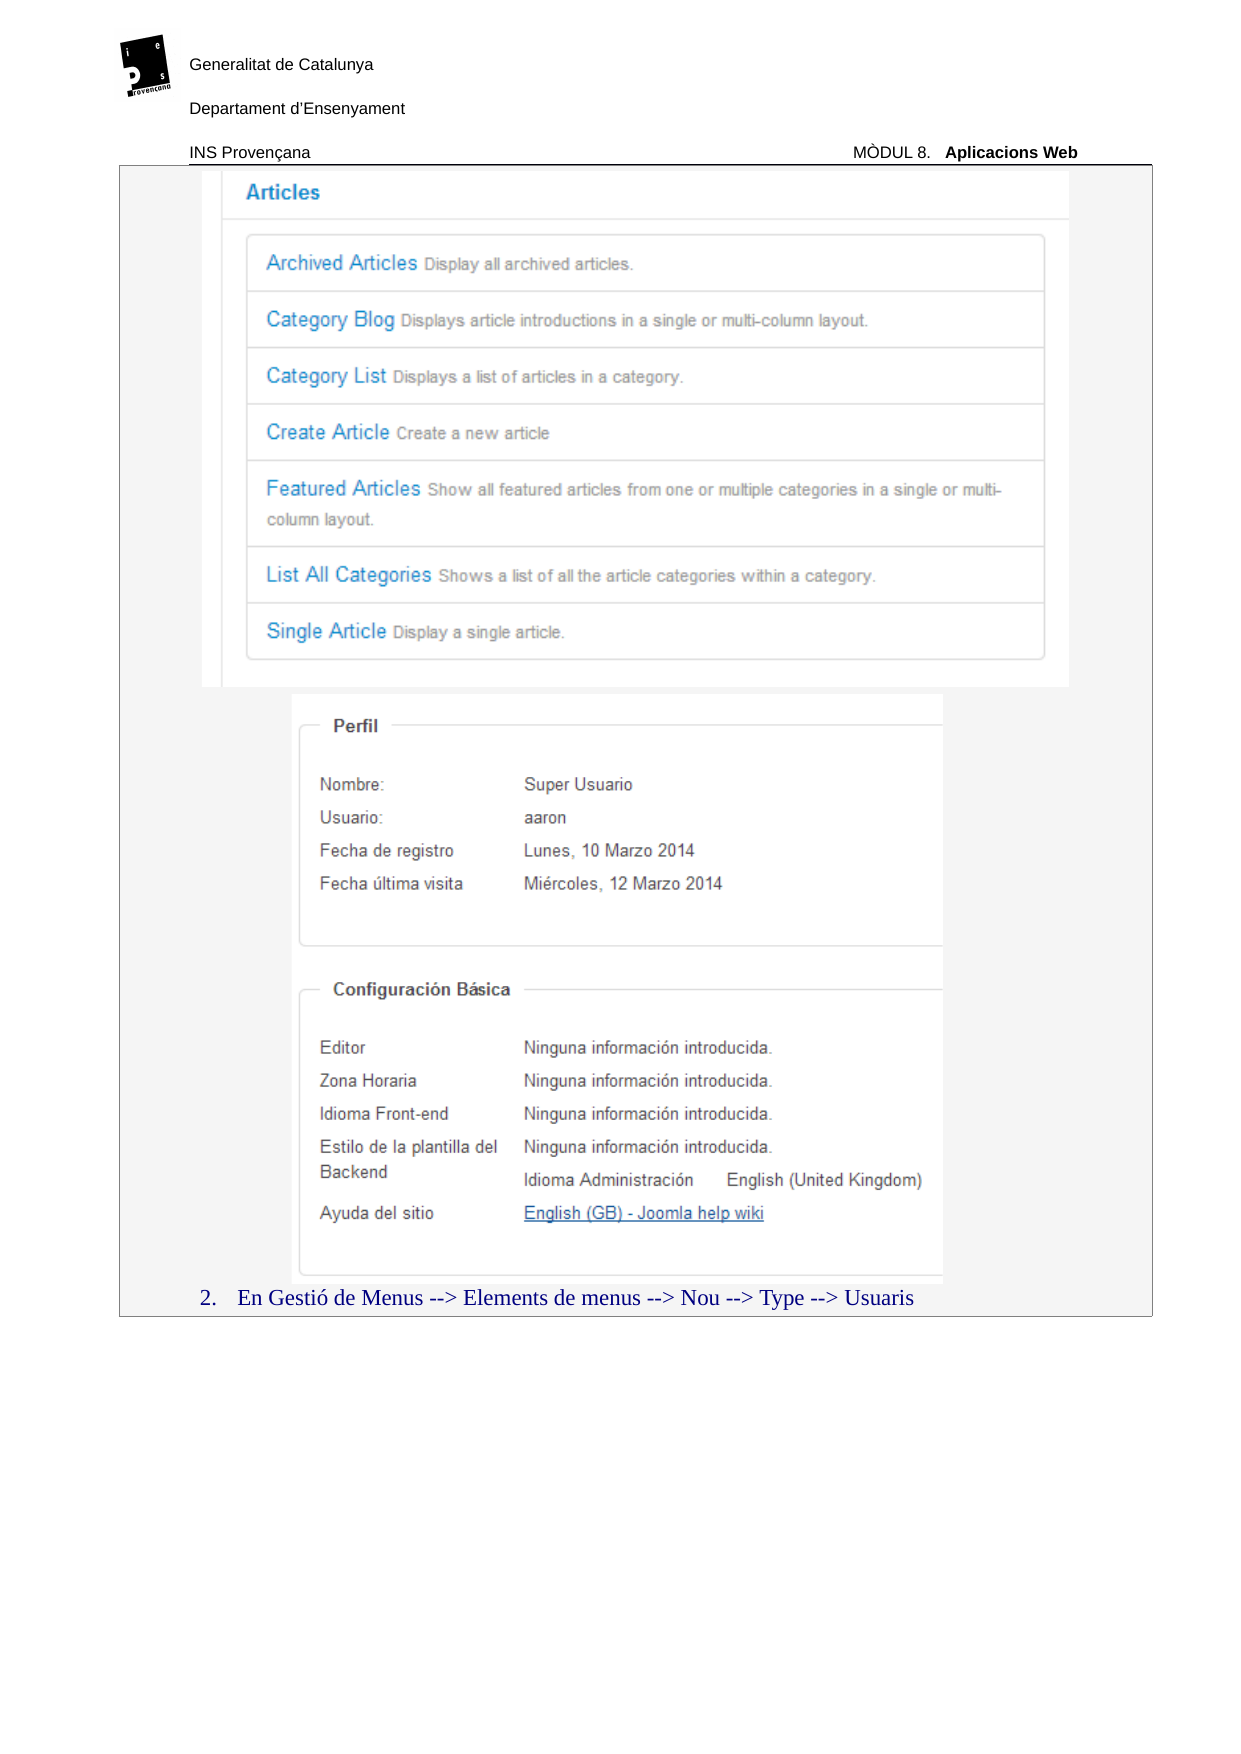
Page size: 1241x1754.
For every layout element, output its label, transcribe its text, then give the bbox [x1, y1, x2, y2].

picture [291, 694, 943, 1284]
picture [201, 171, 1069, 687]
picture [114, 28, 181, 102]
table_header Gestor de menus --> Nou Menu --> Elements de menu --> Articles --> En Gestió de Menus --> Elements de menus --> Nou --> Type --> Usuaris En el mateix lloca --> Nou Menú --> Aaron Wrapper --> Gestió de mòduls --> Nou Modul --> Type Wrapper --> URL (http://www.proven.cat/intraweb/index.php). Link extern a Google --> [120, 166, 1152, 1316]
